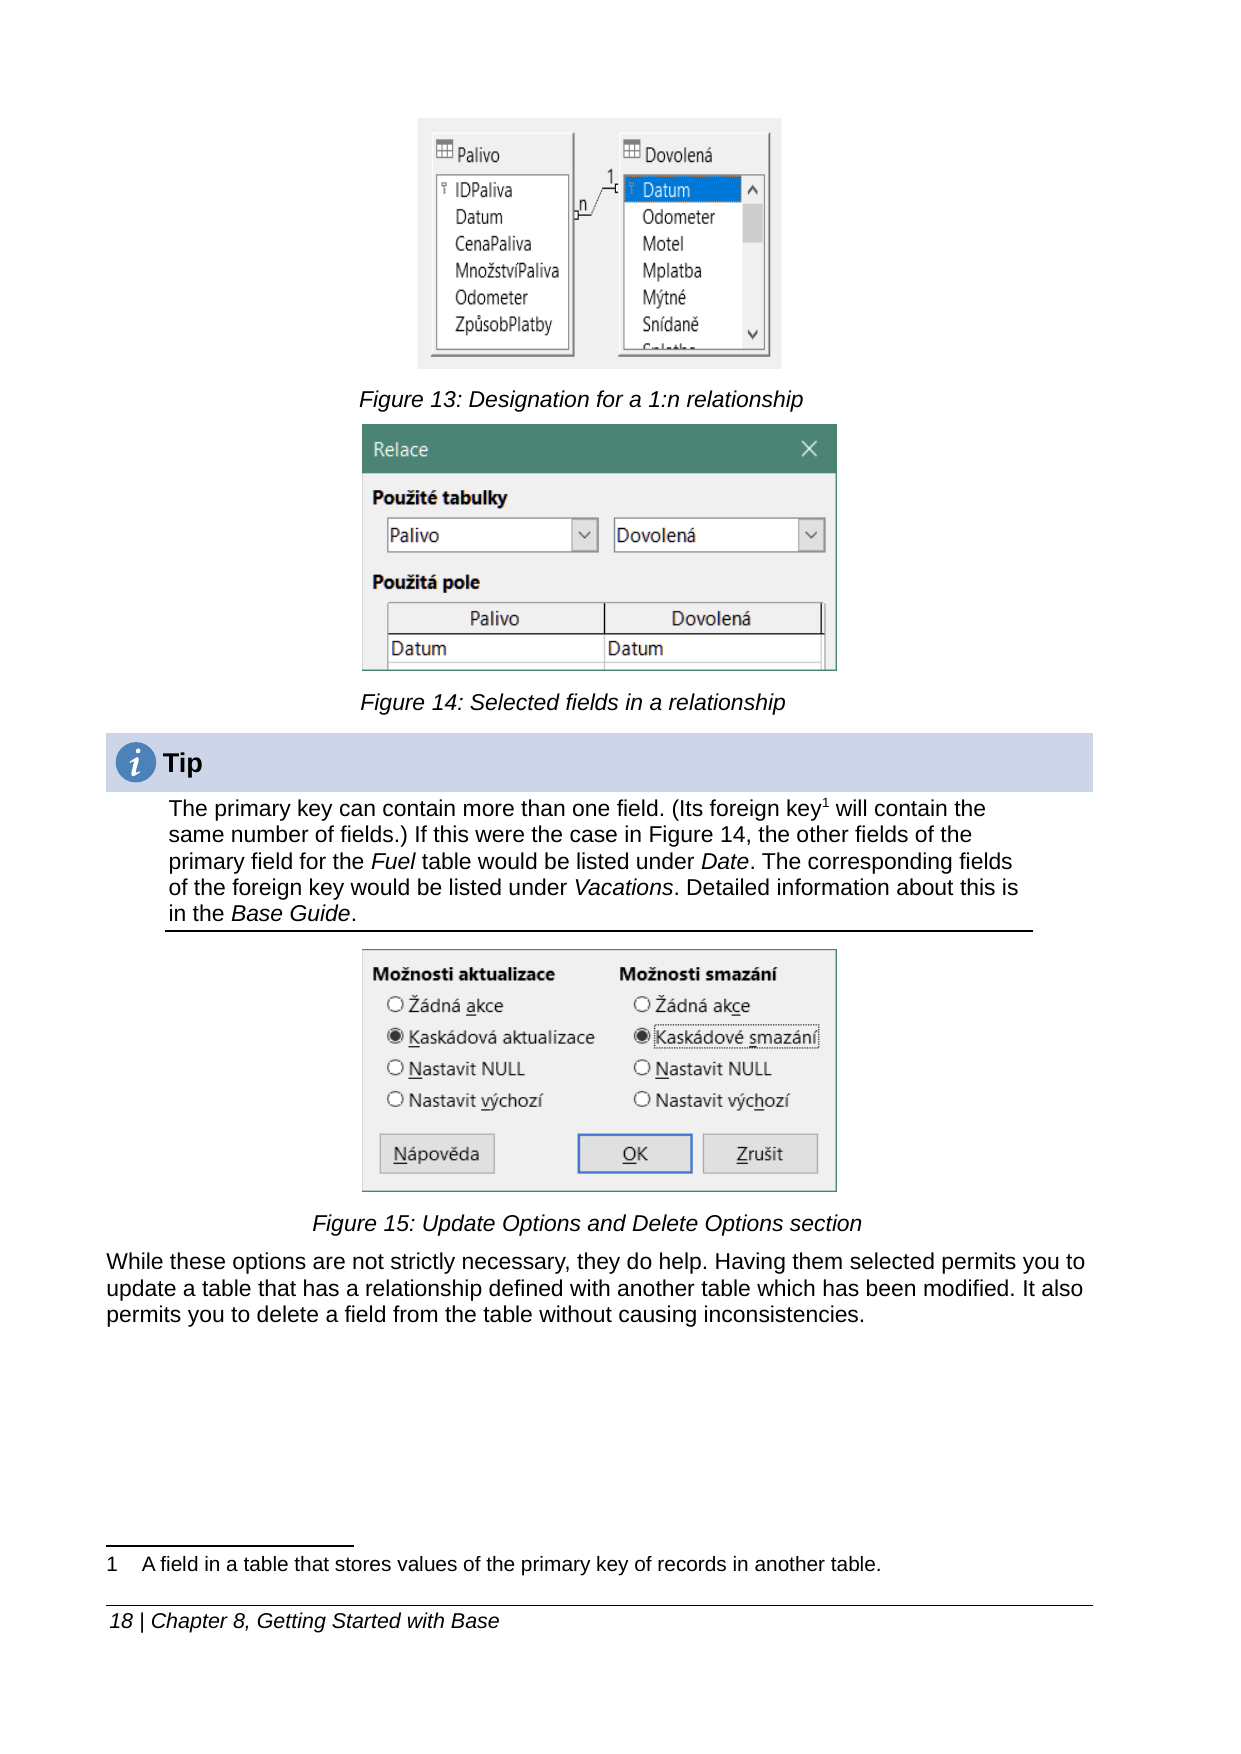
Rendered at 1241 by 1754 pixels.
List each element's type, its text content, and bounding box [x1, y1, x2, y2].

picture [362, 424, 837, 671]
picture [362, 949, 837, 1192]
text Figure 15: Update Options and Delete Options section [312, 1210, 887, 1236]
text A field in a table that stores values of the primary key of records in another table. [106, 1552, 1093, 1576]
text While these options are not strictly necessary, they do help. Having them selected permits you to update a table that has a relationship defined with another table which has been modified. It also permits you to delete a field from the table without causing inconsistencies. [106, 1248, 1093, 1327]
subtitle Tip [106, 733, 1093, 792]
text Figure 14: Selected fields in a relationship [360, 688, 839, 715]
picture [417, 118, 782, 369]
text Figure 13: Designation for a 1:n relationship [359, 386, 840, 412]
text The primary key can contain more than one field. (Its foreign key will contain the same number of fields.) If this were the case in Figure 14, the other fields of the primary field for the Fuel table would be listed under Date. The corresponding fields of the foreign key would be listed under Vacations. Detailed information about this is in the Base Guide. [165, 792, 1033, 930]
